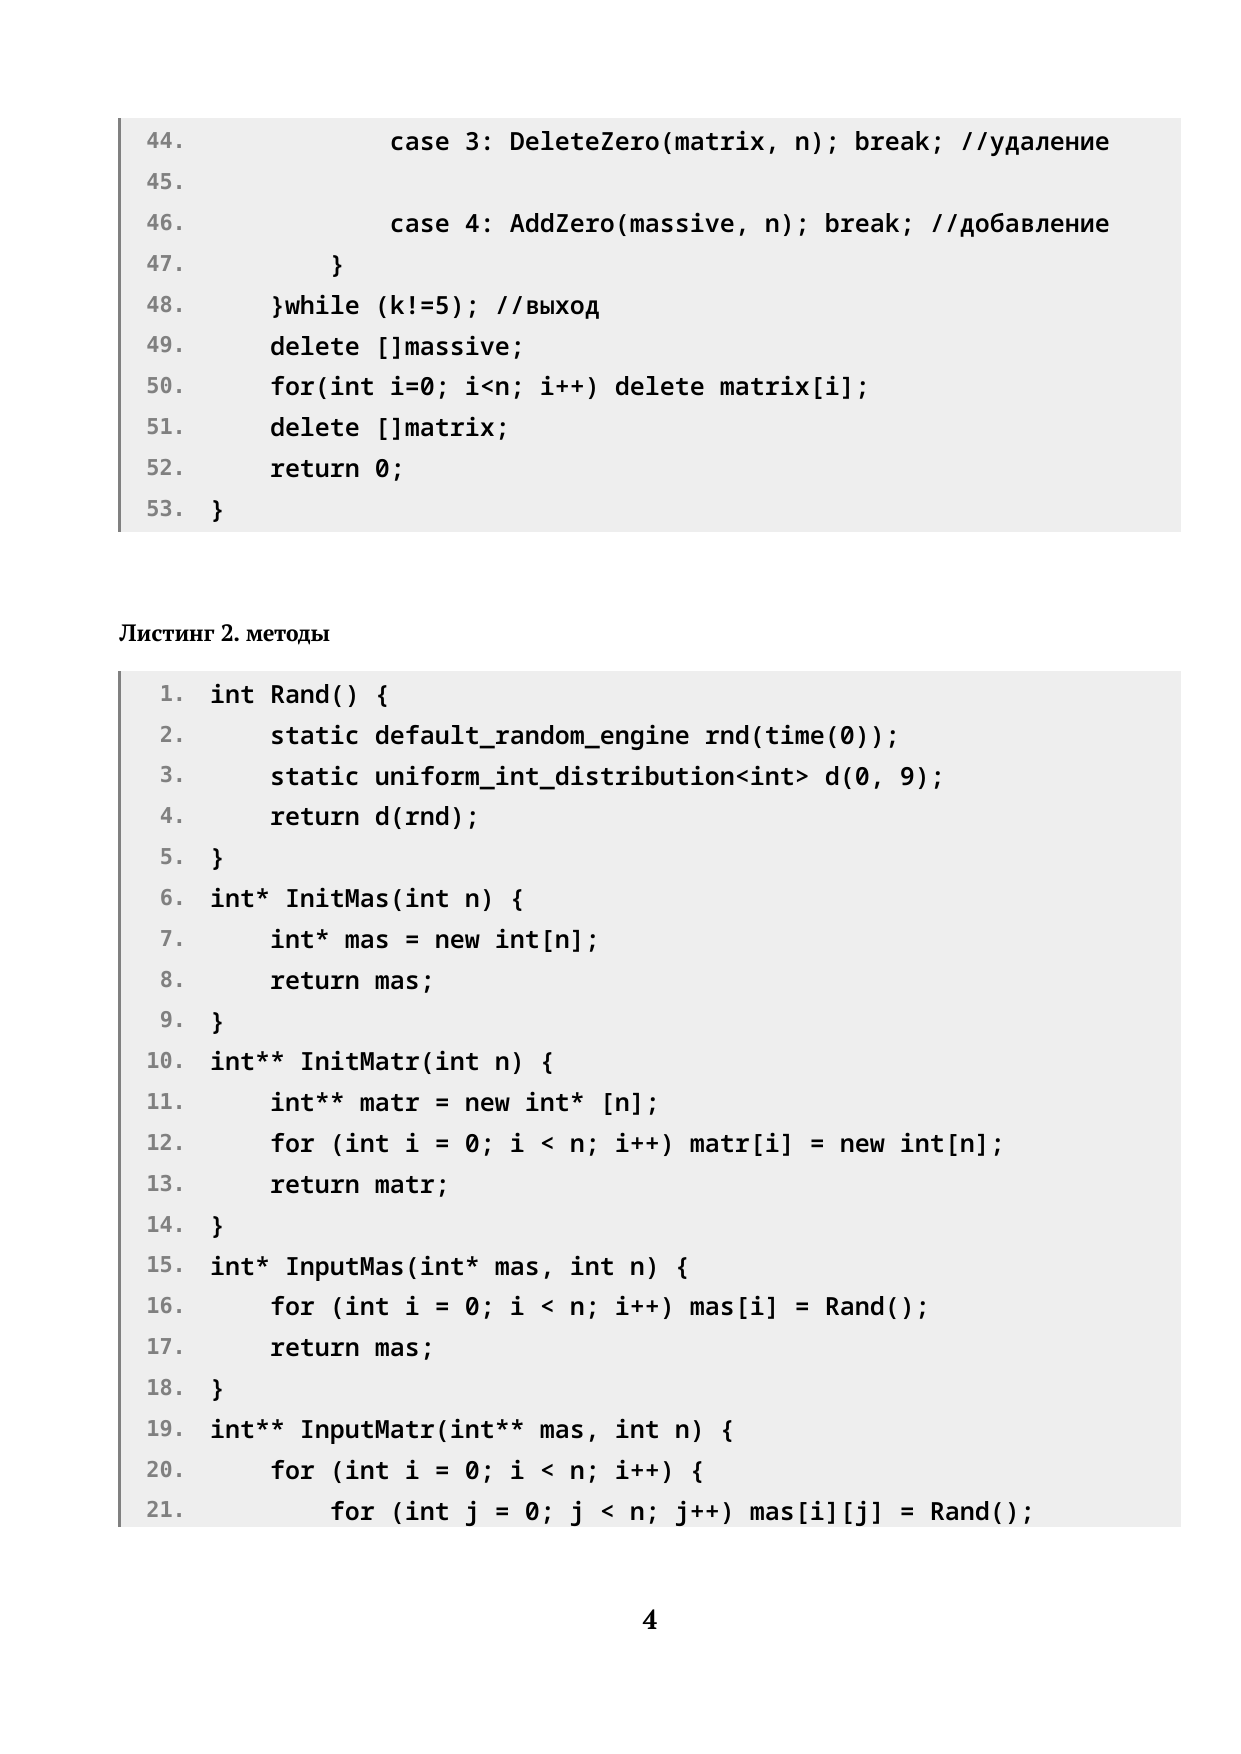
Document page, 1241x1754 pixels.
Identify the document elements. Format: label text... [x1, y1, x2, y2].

list } [121, 1365, 1181, 1405]
list } [121, 486, 1181, 532]
list return 0; [121, 445, 1181, 485]
list } [121, 241, 1181, 281]
list delete []matrix; [121, 404, 1181, 444]
list case 3: DeleteZero(matrix, n); break; //удаление [121, 118, 1181, 158]
list } [121, 1201, 1181, 1241]
list } [121, 834, 1181, 874]
list int** matr = new int* [n]; [121, 1079, 1181, 1119]
list for(int i=0; i<n; i++) delete matrix[i]; [121, 363, 1181, 403]
list return matr; [121, 1161, 1181, 1201]
text Листинг 2. методы [118, 618, 1181, 646]
list int* mas = new int[n]; [121, 916, 1181, 956]
list static default_random_engine rnd(time(0)); [121, 711, 1181, 751]
list int** InputMatr(int** mas, int n) { [121, 1406, 1181, 1446]
list for (int i = 0; i < n; i++) mas[i] = Rand(); [121, 1283, 1181, 1323]
list for (int i = 0; i < n; i++) matr[i] = new int[n]; [121, 1120, 1181, 1160]
list return mas; [121, 956, 1181, 996]
list for (int i = 0; i < n; i++) { [121, 1446, 1181, 1486]
list int* InputMas(int* mas, int n) { [121, 1242, 1181, 1282]
list int** InitMatr(int n) { [121, 1038, 1181, 1078]
list static uniform_int_distribution<int> d(0, 9); [121, 752, 1181, 792]
list }while (k!=5); //выход [121, 281, 1181, 321]
list return mas; [121, 1324, 1181, 1364]
list delete []massive; [121, 322, 1181, 362]
list return d(rnd); [121, 793, 1181, 833]
list } [121, 997, 1181, 1037]
list case 4: AddZero(massive, n); break; //добавление [121, 200, 1181, 240]
list int Rand() { [121, 671, 1181, 711]
list for (int j = 0; j < n; j++) mas[i][j] = Rand(); [121, 1487, 1181, 1527]
list int* InitMas(int n) { [121, 875, 1181, 915]
